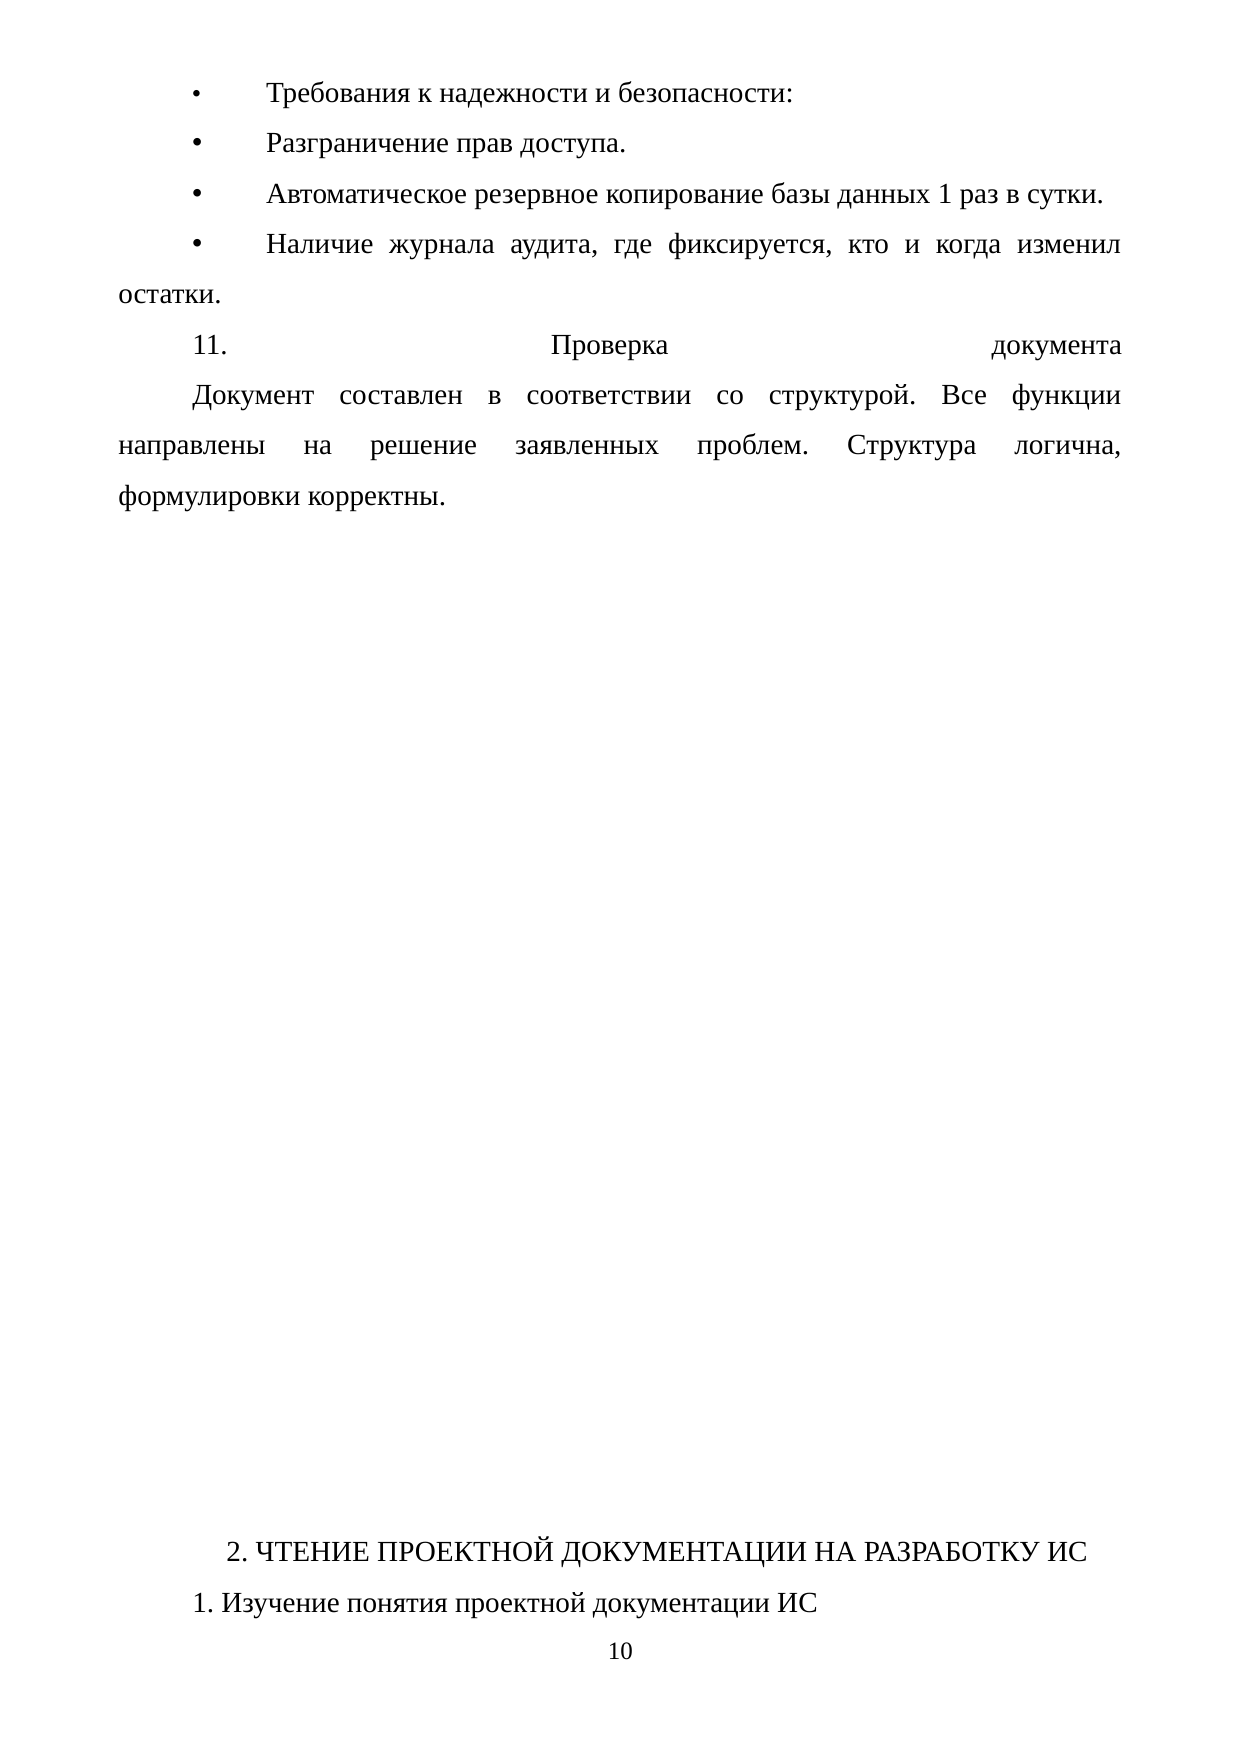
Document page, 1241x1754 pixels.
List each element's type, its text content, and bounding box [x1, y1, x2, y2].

text 1. Изучение понятия проектной документации ИС [118, 1585, 1122, 1618]
list Наличие журнала аудита, где фиксируется, кто и когда изменил остатки. [118, 226, 1122, 310]
list Разграничение прав доступа. [118, 125, 1122, 159]
subtitle 2. ЧТЕНИЕ ПРОЕКТНОЙ ДОКУМЕНТАЦИИ НА РАЗРАБОТКУ ИС [118, 1534, 1122, 1568]
list Автоматическое резервное копирование базы данных 1 раз в сутки. [118, 176, 1122, 209]
list Требования к надежности и безопасности: [118, 75, 1122, 108]
text 11. Проверка документа Документ составлен в соответствии со структурой. Все функции направлены на решение заявленных проблем. Структура логична, формулировки корректны. [118, 327, 1122, 511]
